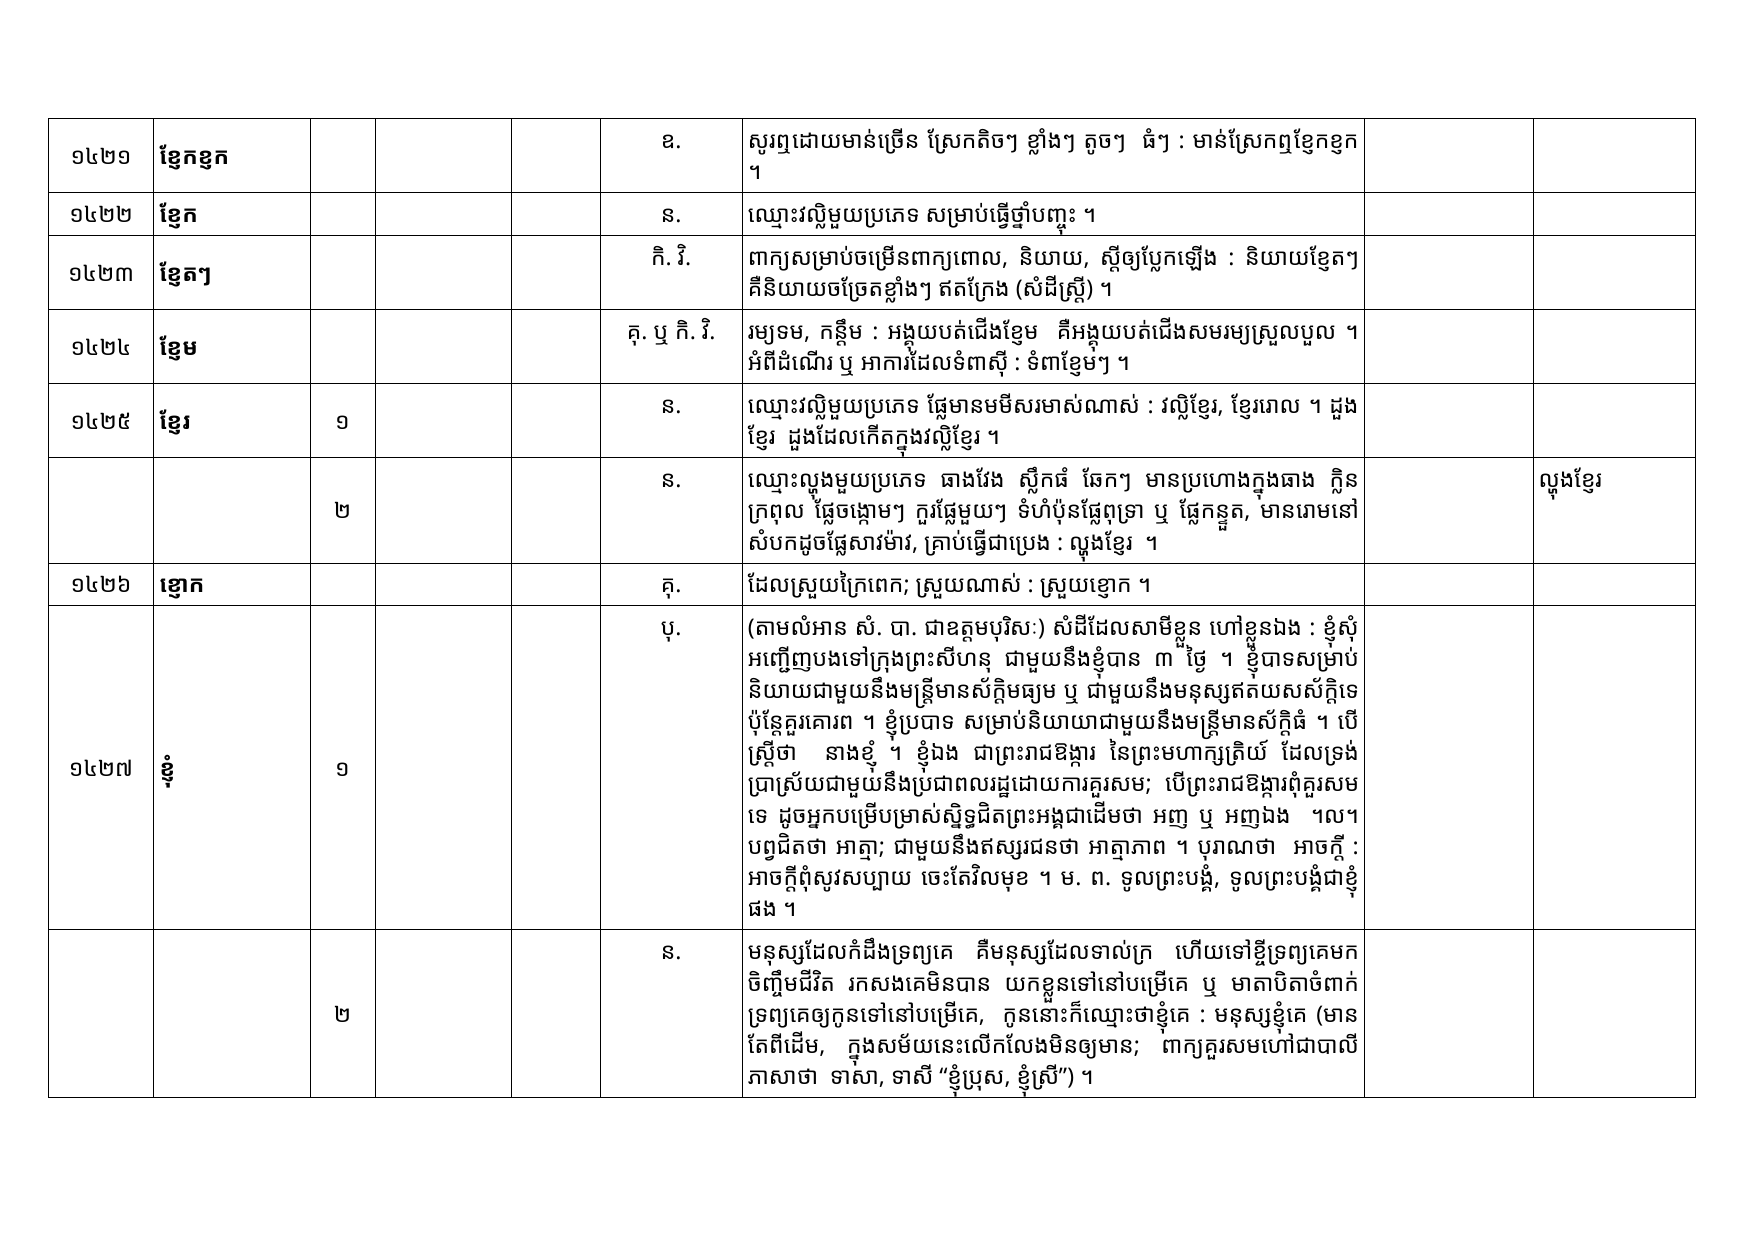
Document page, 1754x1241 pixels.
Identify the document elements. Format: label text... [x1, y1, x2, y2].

table_cell គុ. [601, 564, 742, 605]
table_cell [512, 564, 600, 605]
table_cell [512, 236, 600, 309]
table_cell [1365, 564, 1533, 605]
table_cell ខ្ញែរ [154, 384, 310, 457]
table_cell ឧ. [601, 119, 742, 192]
table_cell [154, 930, 310, 1097]
table_cell [1365, 606, 1533, 929]
table_cell ន. [601, 384, 742, 457]
table_cell [376, 930, 511, 1097]
table_cell [512, 458, 600, 562]
table_cell [49, 458, 153, 562]
table_cell ឈ្មោះ​វល្លិ​មួយ​ប្រភេទ សម្រាប់​ធ្វើ​ថ្នាំ​បញ្ចុះ ។ [743, 193, 1364, 235]
table_cell [376, 458, 511, 562]
table_cell [1365, 119, 1533, 192]
table_cell បុ. [601, 606, 742, 929]
table_cell [311, 564, 375, 605]
table_cell ន. [601, 930, 742, 1097]
table_cell ខ្ញោក [154, 564, 310, 605]
table_cell [376, 193, 511, 235]
table_cell [1365, 310, 1533, 383]
table_cell ១៤២៥ [49, 384, 153, 457]
table_cell [376, 564, 511, 605]
table_cell [376, 384, 511, 457]
table_cell ខ្ញែម [154, 310, 310, 383]
table_cell [1365, 384, 1533, 457]
table_cell ១៤២៣ [49, 236, 153, 309]
table_cell [376, 606, 511, 929]
table_cell ១៤២១ [49, 119, 153, 192]
table_cell [1534, 606, 1695, 929]
table_cell [1534, 236, 1695, 309]
table_cell ឈ្មោះ​វល្លិ​មួយ​ប្រភេទ ផ្លែ​មាន​មមីស​រមាស់​ណាស់ : វល្លិ​ខ្ញែរ, ខ្ញែរ​រោល ។ ដួង​ខ្ញែរ ដួង​ដែល​កើត​ក្នុង​វល្លិ​ខ្ញែរ ។ [743, 384, 1364, 457]
table_cell [311, 119, 375, 192]
table_cell ខ្ញែត​ៗ [154, 236, 310, 309]
table_cell ខ្ញែកខ្ញក [154, 119, 310, 192]
table_cell កិ. វិ. [601, 236, 742, 309]
table_cell ១៤២៧ [49, 606, 153, 929]
table_cell [311, 236, 375, 309]
table_cell [512, 193, 600, 235]
table_cell ១ [311, 606, 375, 929]
table_cell [1365, 930, 1533, 1097]
table_cell ល្ហុង​ខ្ញែរ [1534, 458, 1695, 562]
table_cell [1365, 236, 1533, 309]
table_cell ដែល​ស្រួយ​ក្រៃពេក; ស្រួយ​ណាស់ : ស្រួយ​ខ្ញោក ។ [743, 564, 1364, 605]
table_cell ខ្ញែក [154, 193, 310, 235]
table_cell ២ [311, 930, 375, 1097]
table_cell មនុស្ស​ដែល​កំដឹង​ទ្រព្យ​គេ គឺ​មនុស្ស​ដែល​ទាល់​ក្រ ហើយ​ទៅ​ខ្ចី​ទ្រព្យ​គេ​មក​ចិញ្ចឹម​ជីវិត រក​សង​គេ​មិន​បាន យក​ខ្លួន​ទៅ​នៅ​បម្រើ​គេ ឬ មាតា​​បិតា​ចំពាក់​ទ្រព្យ​គេ​ឲ្យ​កូន​ទៅ​នៅ​បម្រើ​គេ, កូន​នោះ​ក៏​ឈ្មោះ​ថា​ខ្ញុំ​គេ : មនុស្ស​ខ្ញុំ​គេ (មាន​តែ​ពី​ដើម, ក្នុង​សម័យ​នេះ​លើក​លែង​មិន​ឲ្យ​មាន; ពាក្យ​គួរ​សម​ហៅ​ជា​បាលី​ភាសា​ថា ទាសា, ទាសី “ខ្ញុំ​ប្រុស, ខ្ញុំ​ស្រី”) ។ [743, 930, 1364, 1097]
table_cell [512, 384, 600, 457]
table_cell ១ [311, 384, 375, 457]
table_cell [49, 930, 153, 1097]
table_cell (តាម​លំអាន សំ. បា. ជា​ឧត្តម​បុរិសៈ) សំដី​ដែល​សាមី​ខ្លួន ហៅ​ខ្លួន​ឯង : ខ្ញុំ​សុំ​អញ្ជើញ​បង​ទៅ​ក្រុង​ព្រះ​សីហនុ ជាមួយ​នឹង​ខ្ញុំ​បាន ៣ ថ្ងៃ ។ ខ្ញុំ​​​បាទ​សម្រាប់​និយាយ​ជាមួយ​នឹង​មន្រ្តី​មាន​ស័ក្ដិ​មធ្យម​ ឬ ជាមួយ​នឹង​មនុស្ស​ឥត​យស​ស័ក្តិ​ទេ ប៉ុន្តែ​គួរ​គោរព ។ ខ្ញុំ​ប្របាទ សម្រាប់​និយាយា​ជាមួយ​នឹង​មន្រ្តី​មាន​ស័ក្តិ​ធំ ។ បើ​ស្ត្រី​ថា នាង​ខ្ញុំ ។ ខ្ញុំ​ឯង ជា​ព្រះ​រាជ​ឱង្ការ នៃ​ព្រះ​មហា​ក្សត្រិយ៍ ដែល​ទ្រង់​ប្រាស្រ័យ​ជាមួយ​នឹង​ប្រជា​ពលរដ្ឋ​ដោយ​ការ​គួរ​សម; បើ​ព្រះ​រាជ​ឱង្ការ​ពុំ​គួរ​សម​ទេ ដូច​អ្នក​បម្រើ​បម្រាស់​ស្និទ្ធ​ជិត​ព្រះ​អង្គ​ជាដើម​ថា អញ ឬ អញ​ឯង ។ល។ បព្វជិត​ថា អាត្មា; ជាមួយ​នឹង​ឥស្សរ​ជន​ថា អាត្មា​ភាព ។ បុរាណ​ថា អាច​ក្ដី : អាច​ក្ដី​ពុំ​សូវ​សប្បាយ ចេះ​តែ​វិល​មុខ ។ ម. ព. ទូល​ព្រះ​បង្គំ, ទូល​ព្រះ​បង្គំ​ជា​ខ្ញុំ ផង ។ [743, 606, 1364, 929]
table_cell [512, 119, 600, 192]
table_cell [1365, 193, 1533, 235]
table_cell [1534, 930, 1695, 1097]
table_cell ខ្ញុំ [154, 606, 310, 929]
table_cell ១៤២២ [49, 193, 153, 235]
table_cell ពាក្យ​សម្រាប់​ចម្រើន​ពាក្យ​ពោល, និយាយ, ស្ដី​ឲ្យ​ប្លែក​ឡើង : និយាយ​ខ្ញែត​ៗ គឺ​និយាយ​ចច្រែត​ខ្លាំង​ៗ ឥត​ក្រែង (សំដី​ស្រ្តី) ។ [743, 236, 1364, 309]
table_cell [1534, 119, 1695, 192]
table_cell រម្យទម, កន្ដឹម : អង្គុយ​បត់​ជើង​ខ្ញែម គឺ​អង្គុយ​បត់​ជើង​សមរម្យ​ស្រួលបួល ។ អំពី​ដំណើរ ឬ អាការ​ដែល​ទំពា​ស៊ី : ទំពា​ខ្ញែម​ៗ ។ [743, 310, 1364, 383]
table_cell [376, 119, 511, 192]
table_cell [376, 236, 511, 309]
table_cell [1534, 564, 1695, 605]
table_cell [1534, 310, 1695, 383]
table_cell [1365, 458, 1533, 562]
table_cell ឈ្មោះ​ល្ហុង​មួយ​ប្រភេទ ធាង​វែង ស្លឹក​ធំ ឆែក​ៗ មាន​ប្រហោង​ក្នុង​ធាង ក្លិន​ក្រពុល ផ្លែ​ចង្កោម​ៗ កួរ​ផ្លែ​មួយ​ៗ ទំហំ​ប៉ុន​ផ្លែ​ពុទ្រា ឬ ផ្លែ​កន្ទួត, មាន​រោម​នៅ​សំបក​ដូច​ផ្លែ​សាវម៉ាវ, គ្រាប់​ធ្វើ​ជា​ប្រេង : ល្ហុង​ខ្ញែរ ។ [743, 458, 1364, 562]
table_cell គុ. ឬ កិ. វិ. [601, 310, 742, 383]
table_cell សូរ​ឮ​ដោយ​មាន់​ច្រើន ស្រែក​តិច​ៗ ខ្លាំង​ៗ តូច​ៗ ធំ​ៗ : មាន់​ស្រែក​ឮ​ខ្ញែកខ្ញក ។ [743, 119, 1364, 192]
table_cell [512, 930, 600, 1097]
table_cell ១៤២៤ [49, 310, 153, 383]
table_cell ២ [311, 458, 375, 562]
table_cell [1534, 384, 1695, 457]
table_cell [512, 606, 600, 929]
table_cell ១៤២៦ [49, 564, 153, 605]
table_cell [311, 310, 375, 383]
table_cell [376, 310, 511, 383]
table_cell [1534, 193, 1695, 235]
table_cell [154, 458, 310, 562]
table_cell [311, 193, 375, 235]
table_cell ន. [601, 458, 742, 562]
table_cell [512, 310, 600, 383]
table_cell ន. [601, 193, 742, 235]
